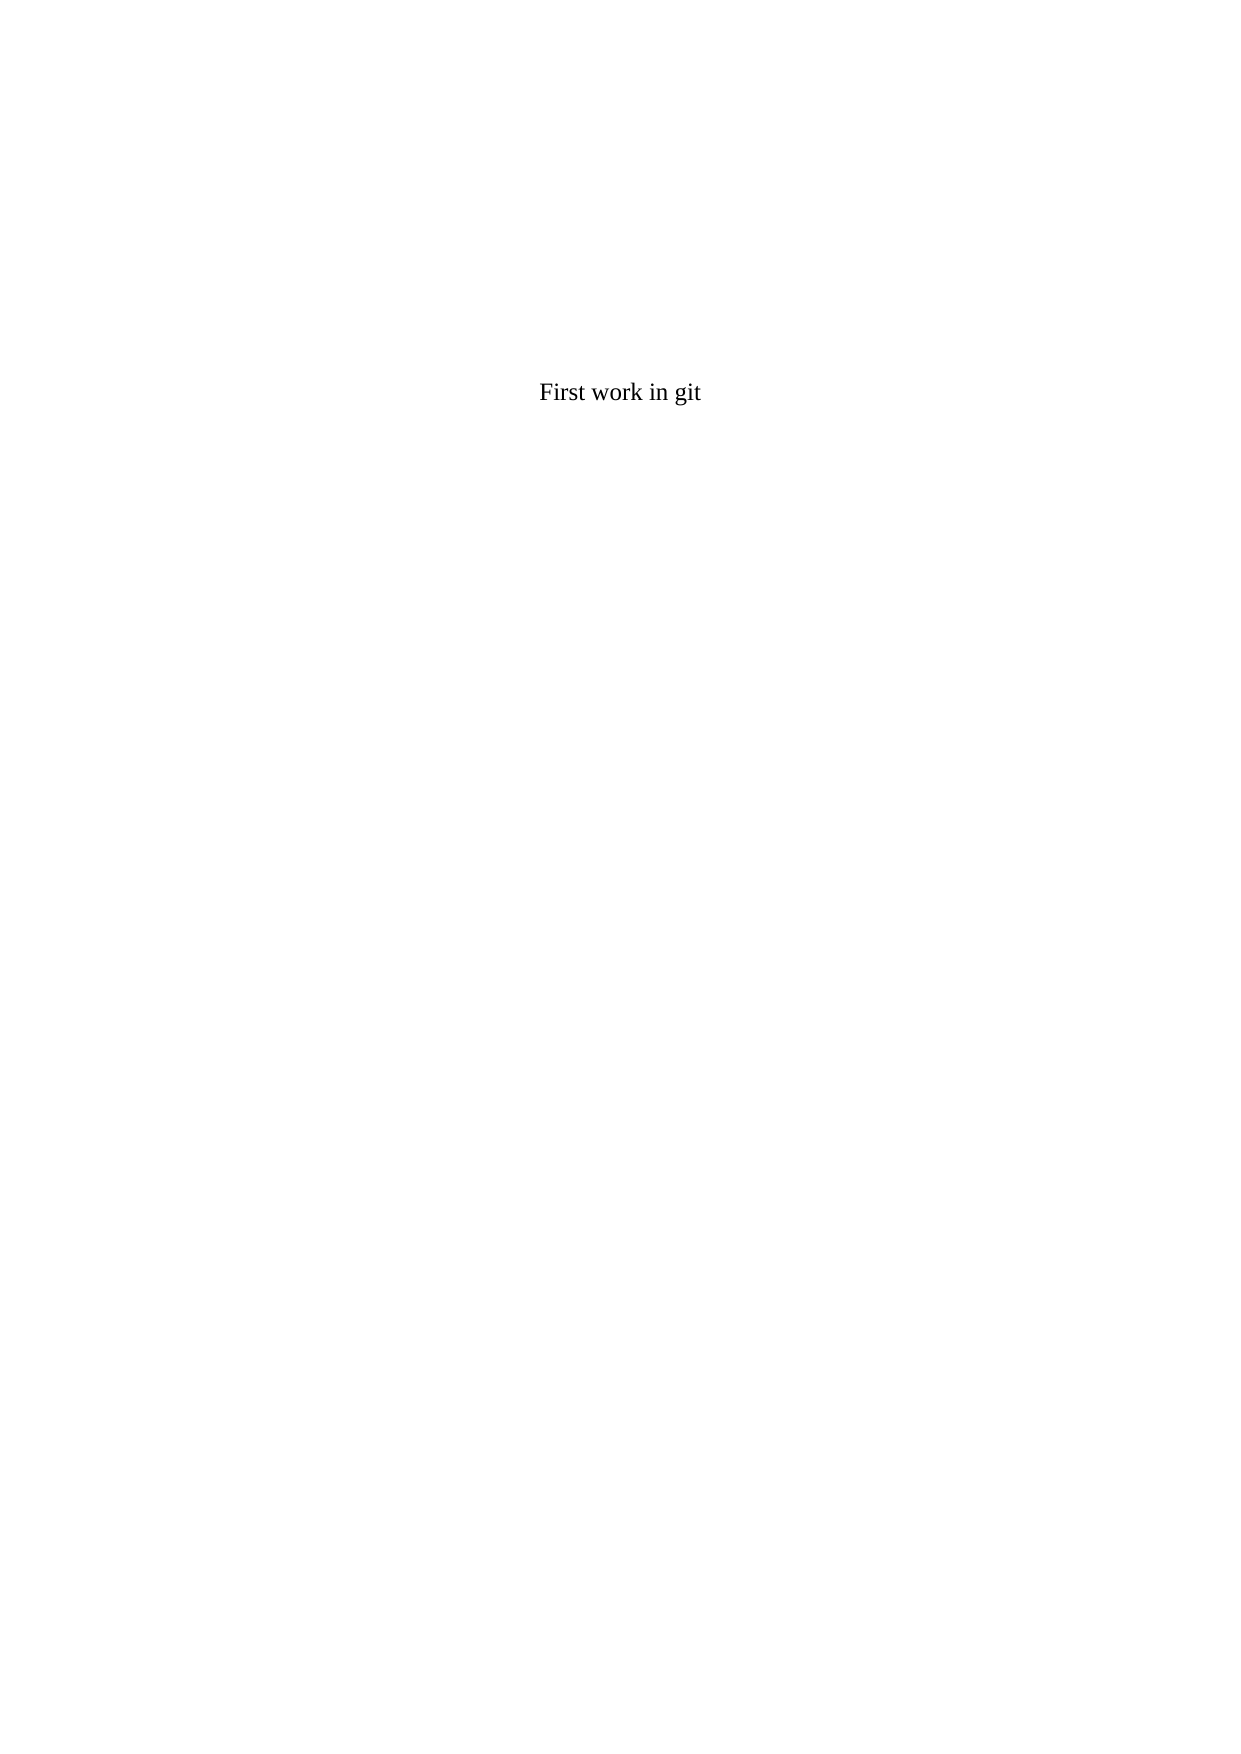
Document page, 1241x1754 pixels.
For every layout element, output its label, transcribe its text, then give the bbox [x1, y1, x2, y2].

text First work in git [118, 377, 1122, 406]
